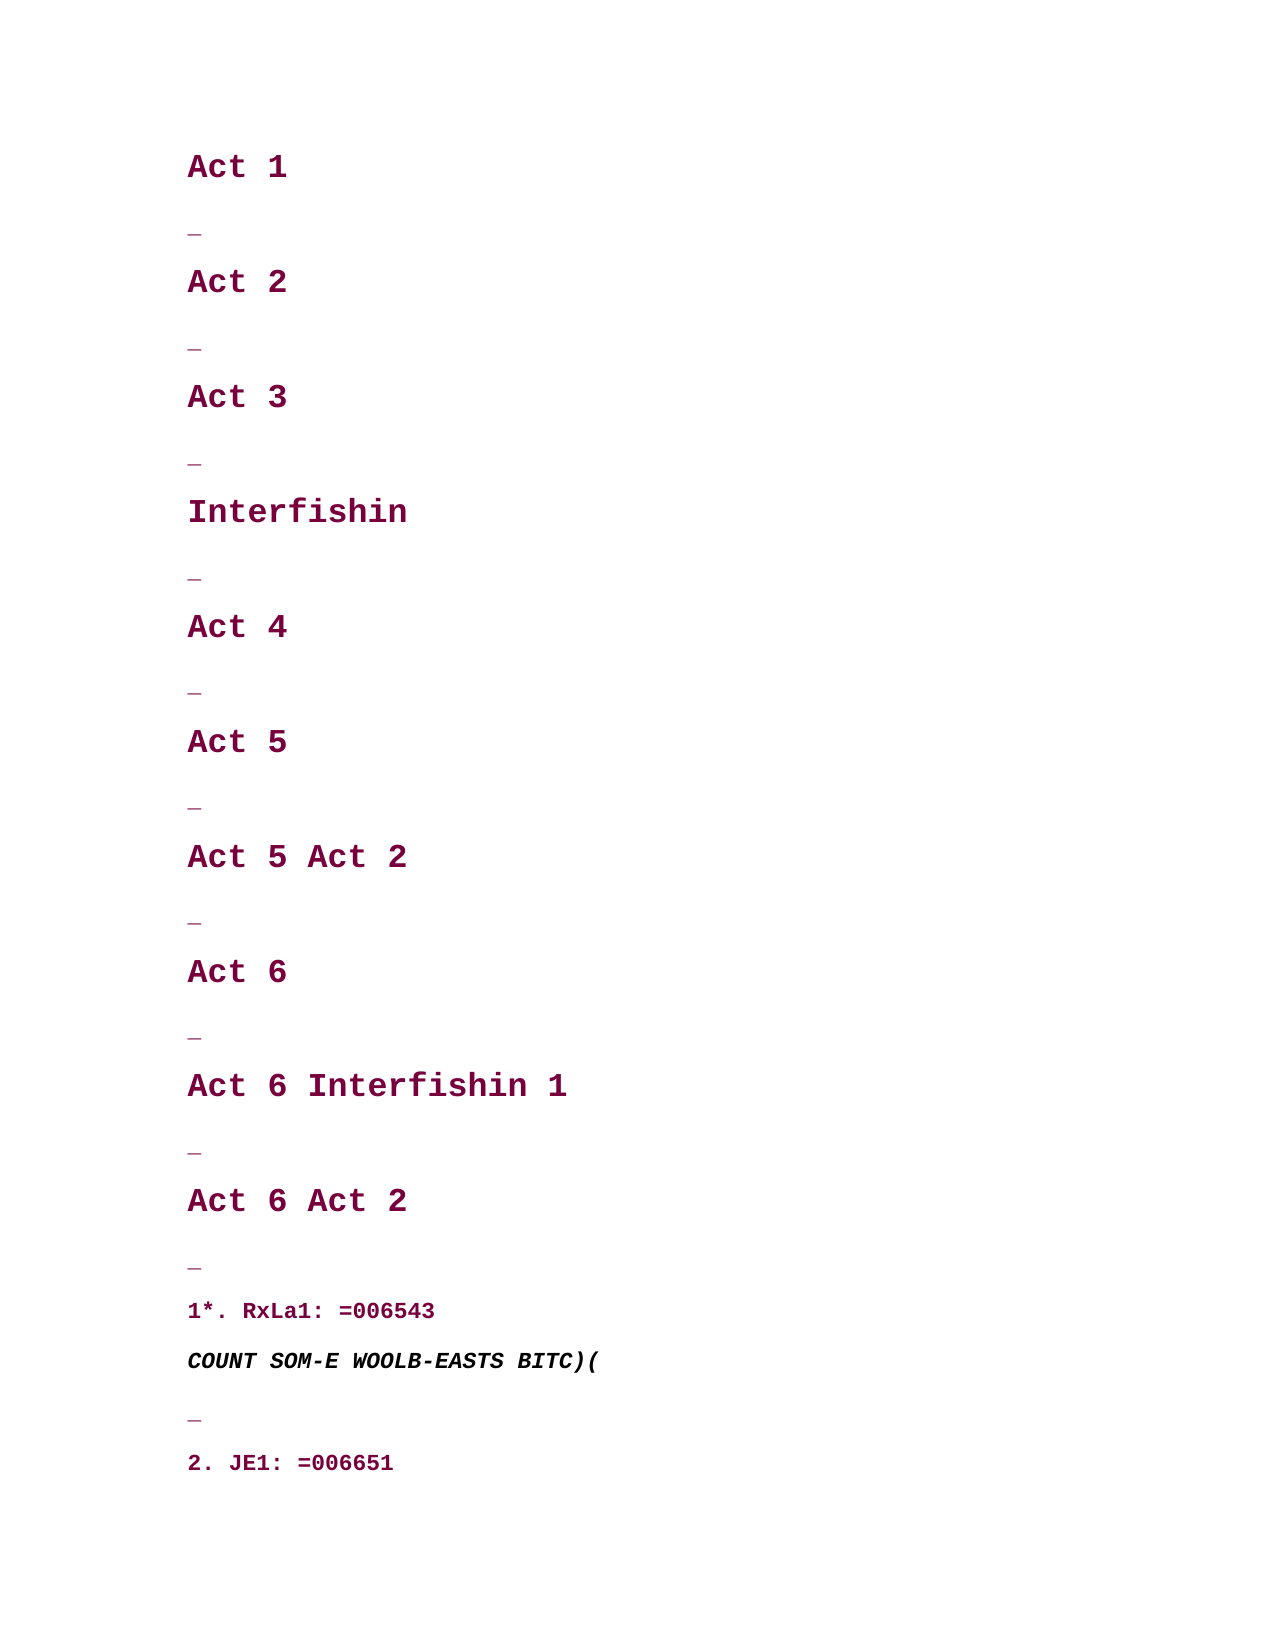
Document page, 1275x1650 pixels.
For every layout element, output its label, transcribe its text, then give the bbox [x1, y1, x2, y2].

text _ [187, 674, 1087, 700]
text _ [187, 329, 1087, 355]
text 2. JE1: =006651 [187, 1451, 1087, 1477]
text _ [187, 904, 1087, 929]
text Act 4 [187, 609, 1087, 647]
text Act 6 [187, 954, 1087, 992]
text _ [187, 444, 1087, 470]
text _ [187, 1133, 1087, 1159]
text Act 6 Interfishin 1 [187, 1069, 1087, 1107]
text Interfishin [187, 495, 1087, 532]
text Act 5 Act 2 [187, 839, 1087, 877]
text _ [187, 1018, 1087, 1044]
text _ [187, 789, 1087, 815]
text Act 2 [187, 265, 1087, 303]
text _ [187, 1248, 1087, 1274]
text _ [187, 214, 1087, 240]
text _ [187, 1400, 1087, 1426]
text Act 6 Act 2 [187, 1184, 1087, 1222]
text _ [187, 559, 1087, 585]
text Act 1 [187, 150, 1087, 188]
text COUNT SOM-E WOOLB-EASTS BITC)( [187, 1349, 1087, 1376]
text Act 3 [187, 380, 1087, 418]
text Act 5 [187, 724, 1087, 762]
text 1*. RxLa1: =006543 [187, 1299, 1087, 1325]
